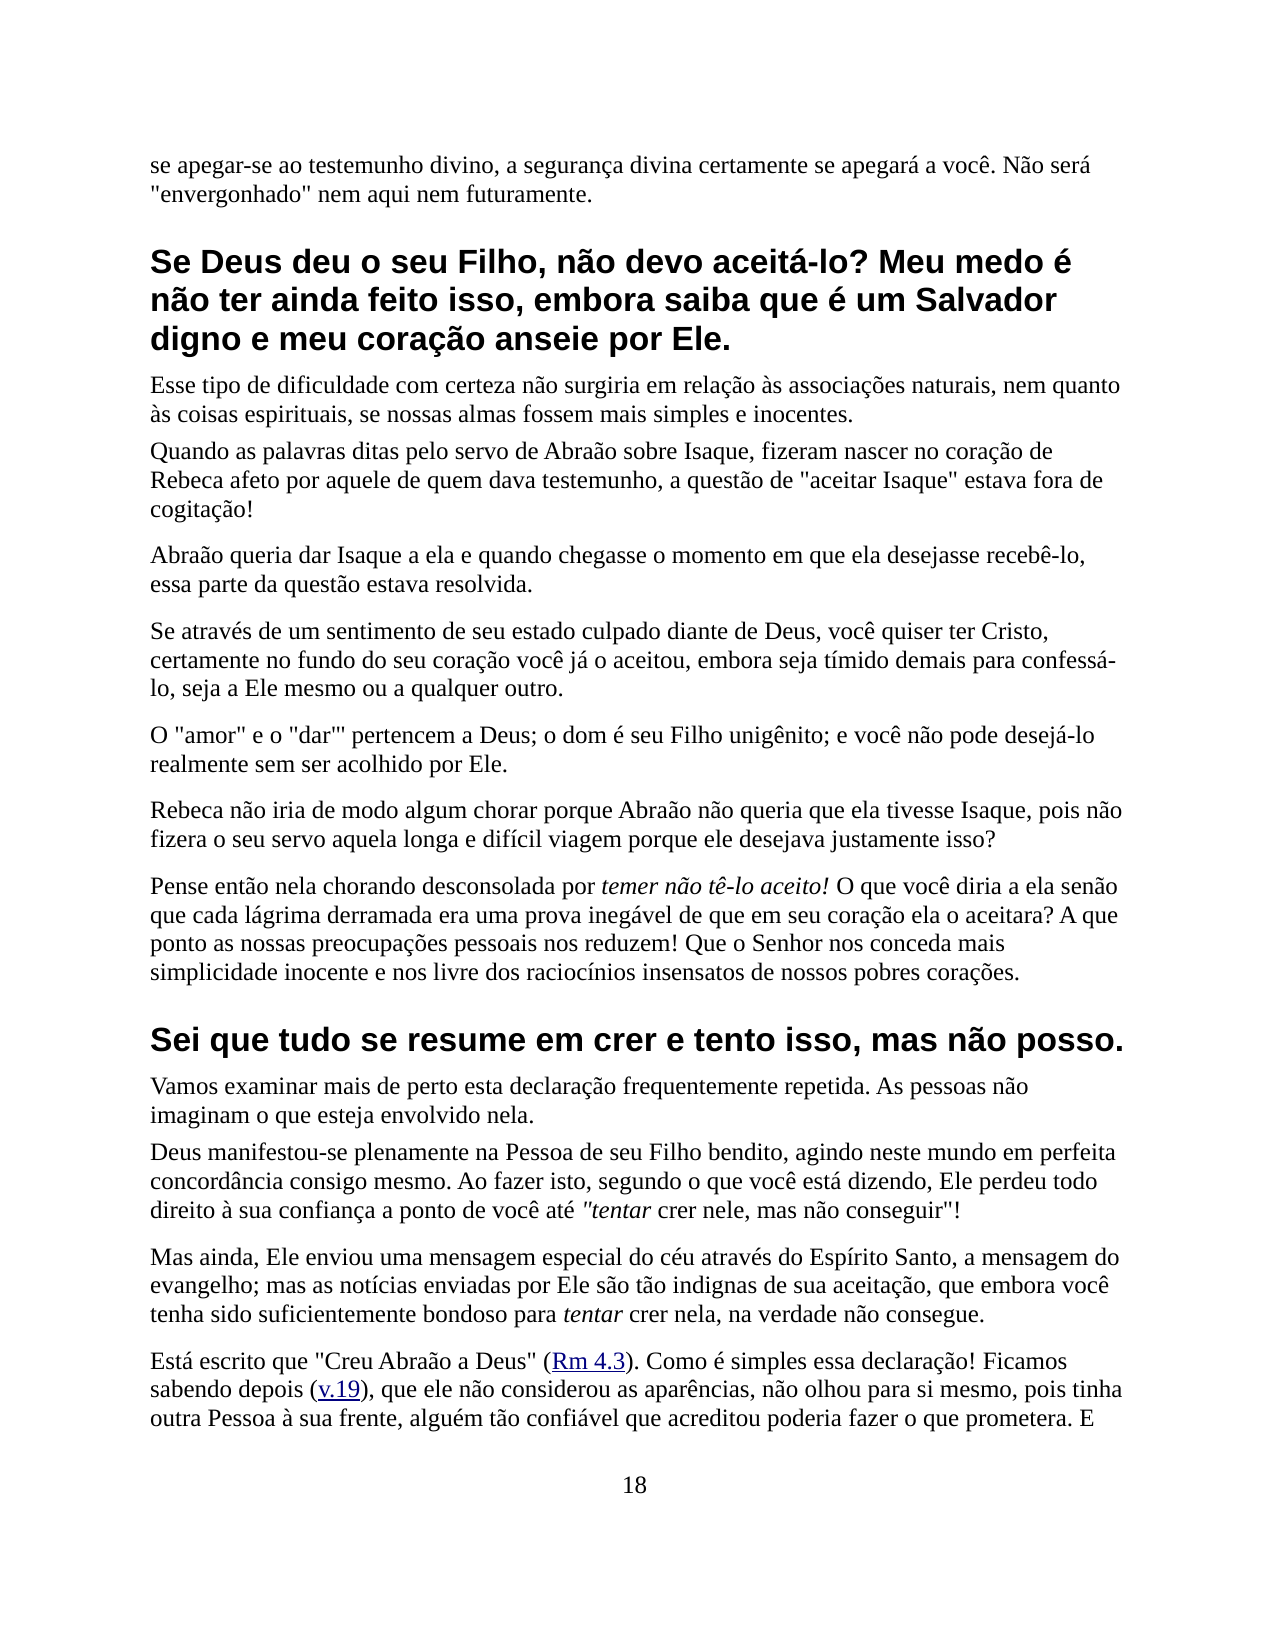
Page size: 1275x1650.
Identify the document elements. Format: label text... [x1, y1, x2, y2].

text Deus manifestou-se plenamente na Pessoa de seu Filho bendito, agindo neste mundo em perfeita concordância consigo mesmo. Ao fazer isto, segundo o que você está dizendo, Ele perdeu todo direito à sua confiança a ponto de você até "tentar crer nele, mas não conseguir"! [150, 1137, 1125, 1224]
text Esse tipo de dificuldade com certeza não surgiria em relação às associações naturais, nem quanto às coisas espirituais, se nossas almas fossem mais simples e inocentes. [150, 370, 1125, 427]
text Está escrito que "Creu Abraão a Deus" (Rm 4.3). Como é simples essa declaração! Ficamos sabendo depois (v.19), que ele não considerou as aparências, não olhou para si mesmo, pois tinha outra Pessoa à sua frente, alguém tão confiável que acreditou poderia fazer o que prometera. E [150, 1346, 1125, 1432]
subtitle Se Deus deu o seu Filho, não devo aceitá-lo? Meu medo é não ter ainda feito isso, embora saiba que é um Salvador digno e meu coração anseie por Ele. [150, 241, 1125, 357]
subtitle Sei que tudo se resume em crer e tento isso, mas não posso. [150, 1020, 1125, 1058]
text Se através de um sentimento de seu estado culpado diante de Deus, você quiser ter Cristo, certamente no fundo do seu coração você já o aceitou, embora seja tímido demais para confessá-lo, seja a Ele mesmo ou a qualquer outro. [150, 616, 1125, 702]
text Quando as palavras ditas pelo servo de Abraão sobre Isaque, fizeram nascer no coração de Rebeca afeto por aquele de quem dava testemunho, a questão de "aceitar Isaque" estava fora de cogitação! [150, 436, 1125, 523]
text Abraão queria dar Isaque a ela e quando chegasse o momento em que ela desejasse recebê-lo, essa parte da questão estava resolvida. [150, 541, 1125, 598]
text Mas ainda, Ele enviou uma mensagem especial do céu através do Espírito Santo, a mensagem do evangelho; mas as notícias enviadas por Ele são tão indignas de sua aceitação, que embora você tenha sido suficientemente bondoso para tentar crer nela, na verdade não consegue. [150, 1242, 1125, 1328]
text Rebeca não iria de modo algum chorar porque Abraão não queria que ela tivesse Isaque, pois não fizera o seu servo aquela longa e difícil viagem porque ele desejava justamente isso? [150, 796, 1125, 853]
text Pense então nela chorando desconsolada por temer não tê-lo aceito! O que você diria a ela senão que cada lágrima derramada era uma prova inegável de que em seu coração ela o aceitara? A que ponto as nossas preocupações pessoais nos reduzem! Que o Senhor nos conceda mais simplicidade inocente e nos livre dos raciocínios insensatos de nossos pobres corações. [150, 871, 1125, 986]
text O "amor" e o "dar"' pertencem a Deus; o dom é seu Filho unigênito; e você não pode desejá-lo realmente sem ser acolhido por Ele. [150, 720, 1125, 778]
text se apegar-se ao testemunho divino, a segurança divina certamente se apegará a você. Não será "envergonhado" nem aqui nem futuramente. [150, 150, 1125, 207]
text Vamos examinar mais de perto esta declaração frequentemente repetida. As pessoas não imaginam o que esteja envolvido nela. [150, 1071, 1125, 1128]
